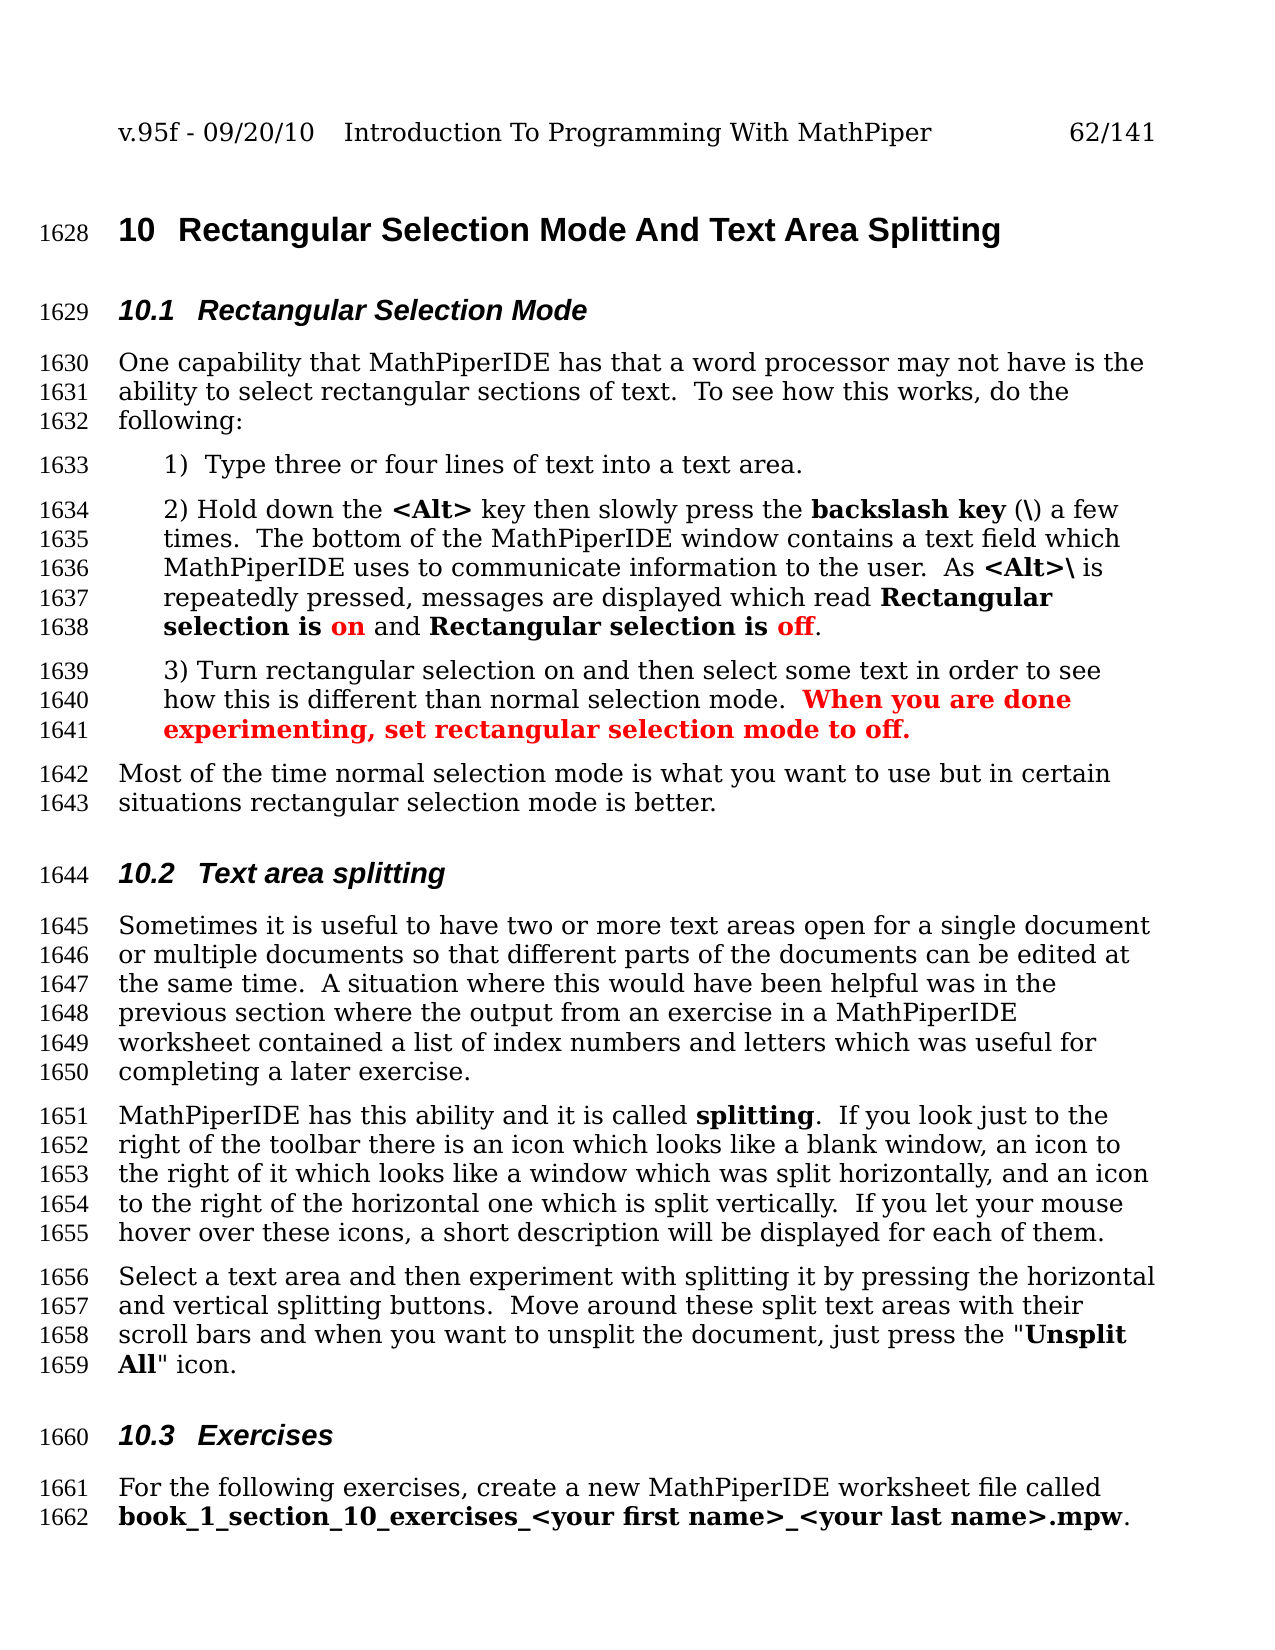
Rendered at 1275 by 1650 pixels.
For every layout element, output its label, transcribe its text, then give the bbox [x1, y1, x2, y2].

text 2) Hold down the <Alt> key then slowly press the backslash key (\) a few times. The bottom of the MathPiperIDE window contains a text field which MathPiperIDE uses to communicate information to the user. As <Alt>\ is repeatedly pressed, messages are displayed which read Rectangular selection is on and Rectangular selection is off. [163, 494, 1157, 641]
subtitle Exercises [118, 1418, 1157, 1452]
text MathPiperIDE has this ability and it is called splitting. If you look just to the right of the toolbar there is an icon which looks like a blank window, an icon to the right of it which looks like a window which was split horizontally, and an icon to the right of the horizontal one which is split vertically. If you let your mouse hover over these icons, a short description will be displayed for each of them. [118, 1101, 1157, 1247]
text Sometimes it is useful to have two or more text areas open for a single document or multiple documents so that different parts of the documents can be edited at the same time. A situation where this would have been helpful was in the previous section where the output from an exercise in a MathPiperIDE worksheet contained a list of index numbers and letters which was useful for completing a later exercise. [118, 911, 1157, 1086]
subtitle Rectangular Selection Mode [118, 293, 1157, 327]
text One capability that MathPiperIDE has that a word processor may not have is the ability to select rectangular sections of text. To see how this works, do the following: [118, 348, 1157, 435]
subtitle Rectangular Selection Mode And Text Area Splitting [118, 210, 1157, 248]
text 3) Turn rectangular selection on and then select some text in order to see how this is different than normal selection mode. When you are done experimenting, set rectangular selection mode to off. [163, 656, 1157, 744]
subtitle Text area splitting [118, 857, 1157, 890]
text Most of the time normal selection mode is what you want to use but in certain situations rectangular selection mode is better. [118, 759, 1157, 817]
text 1) Type three or four lines of text into a text area. [163, 450, 1157, 479]
text Select a text area and then experiment with splitting it by pressing the horizontal and vertical splitting buttons. Move around these split text areas with their scroll bars and when you want to unsplit the document, just press the "Unsplit All" icon. [118, 1262, 1157, 1379]
text For the following exercises, create a new MathPiperIDE worksheet file called book_1_section_10_exercises_<your first name>_<your last name>.mpw. [118, 1473, 1157, 1531]
